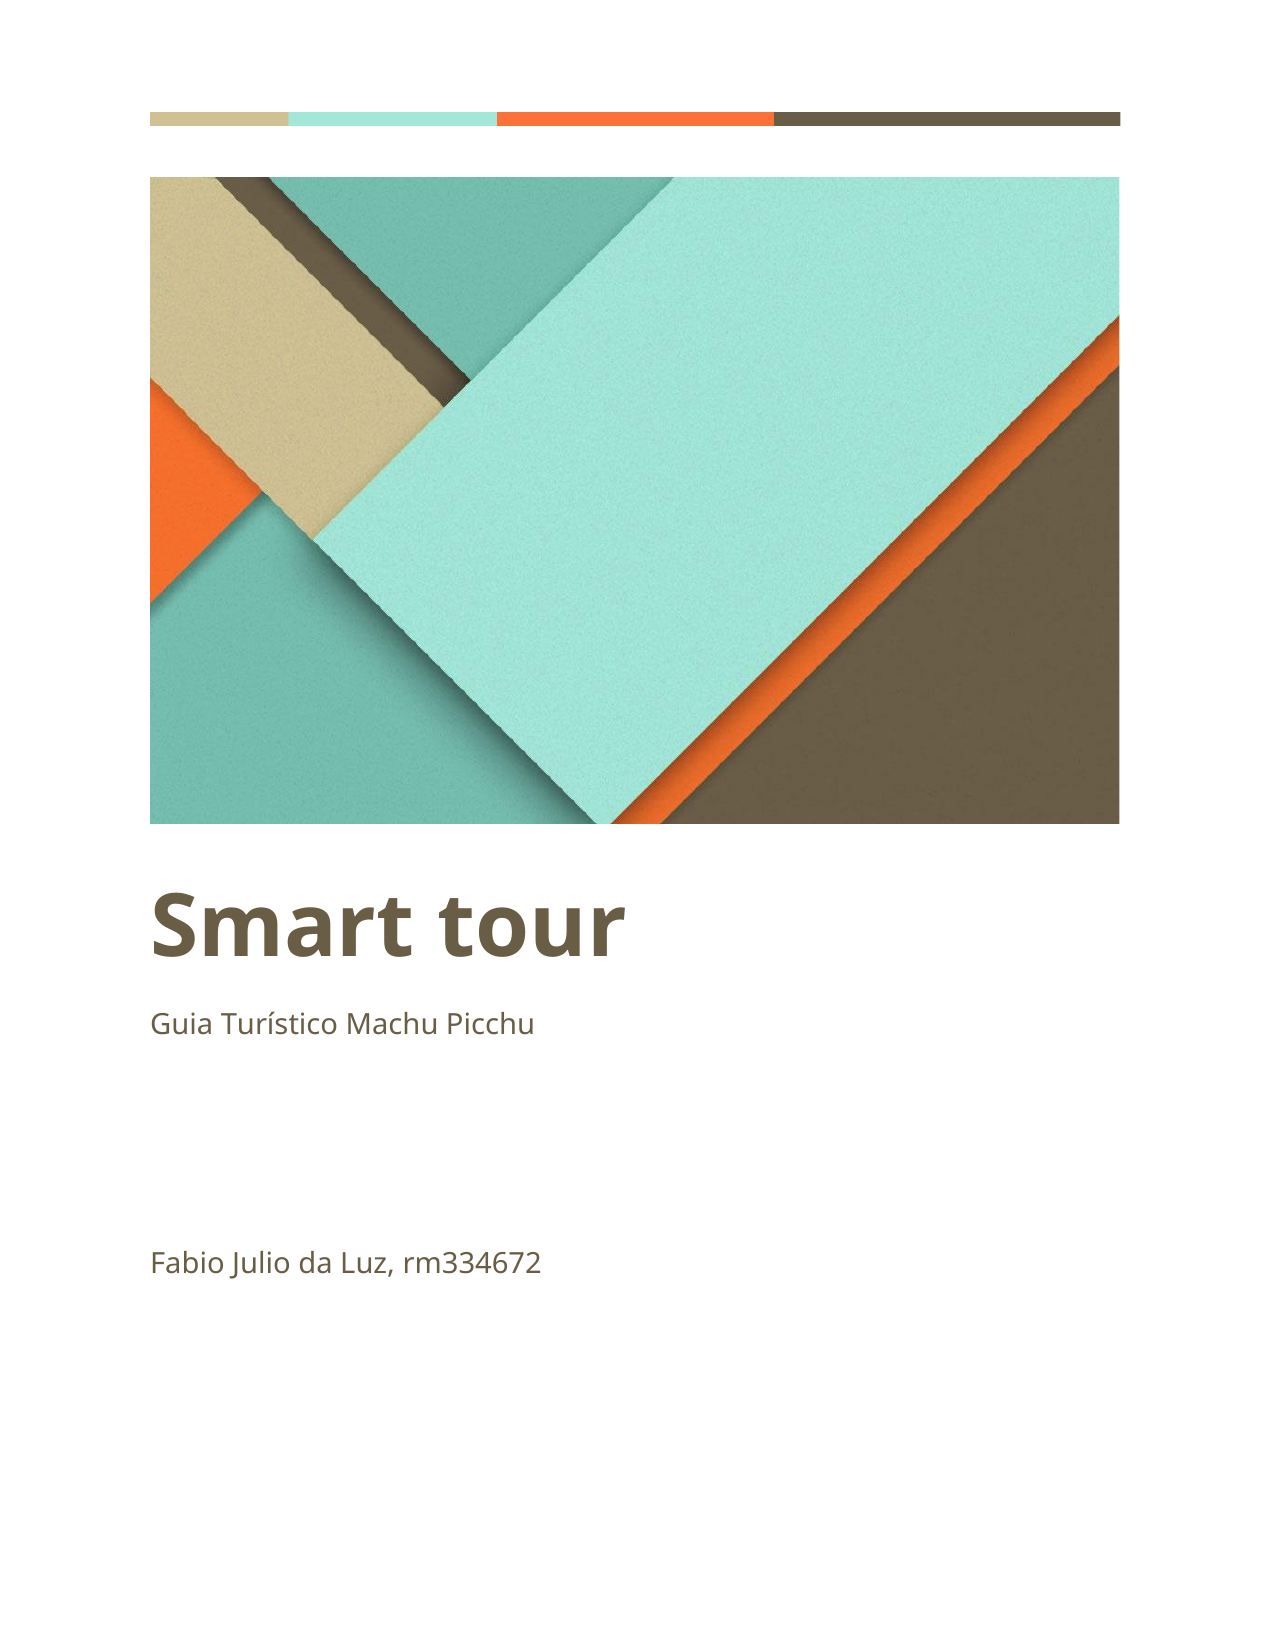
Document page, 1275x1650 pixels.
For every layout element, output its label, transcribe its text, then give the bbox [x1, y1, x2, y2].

text Fabio Julio da Luz, rm334672 [150, 1243, 1125, 1282]
subtitle Guia Turístico Machu Picchu [150, 1003, 1125, 1043]
title Smart tour [150, 863, 1125, 982]
picture [150, 112, 1121, 126]
picture [150, 177, 1120, 824]
